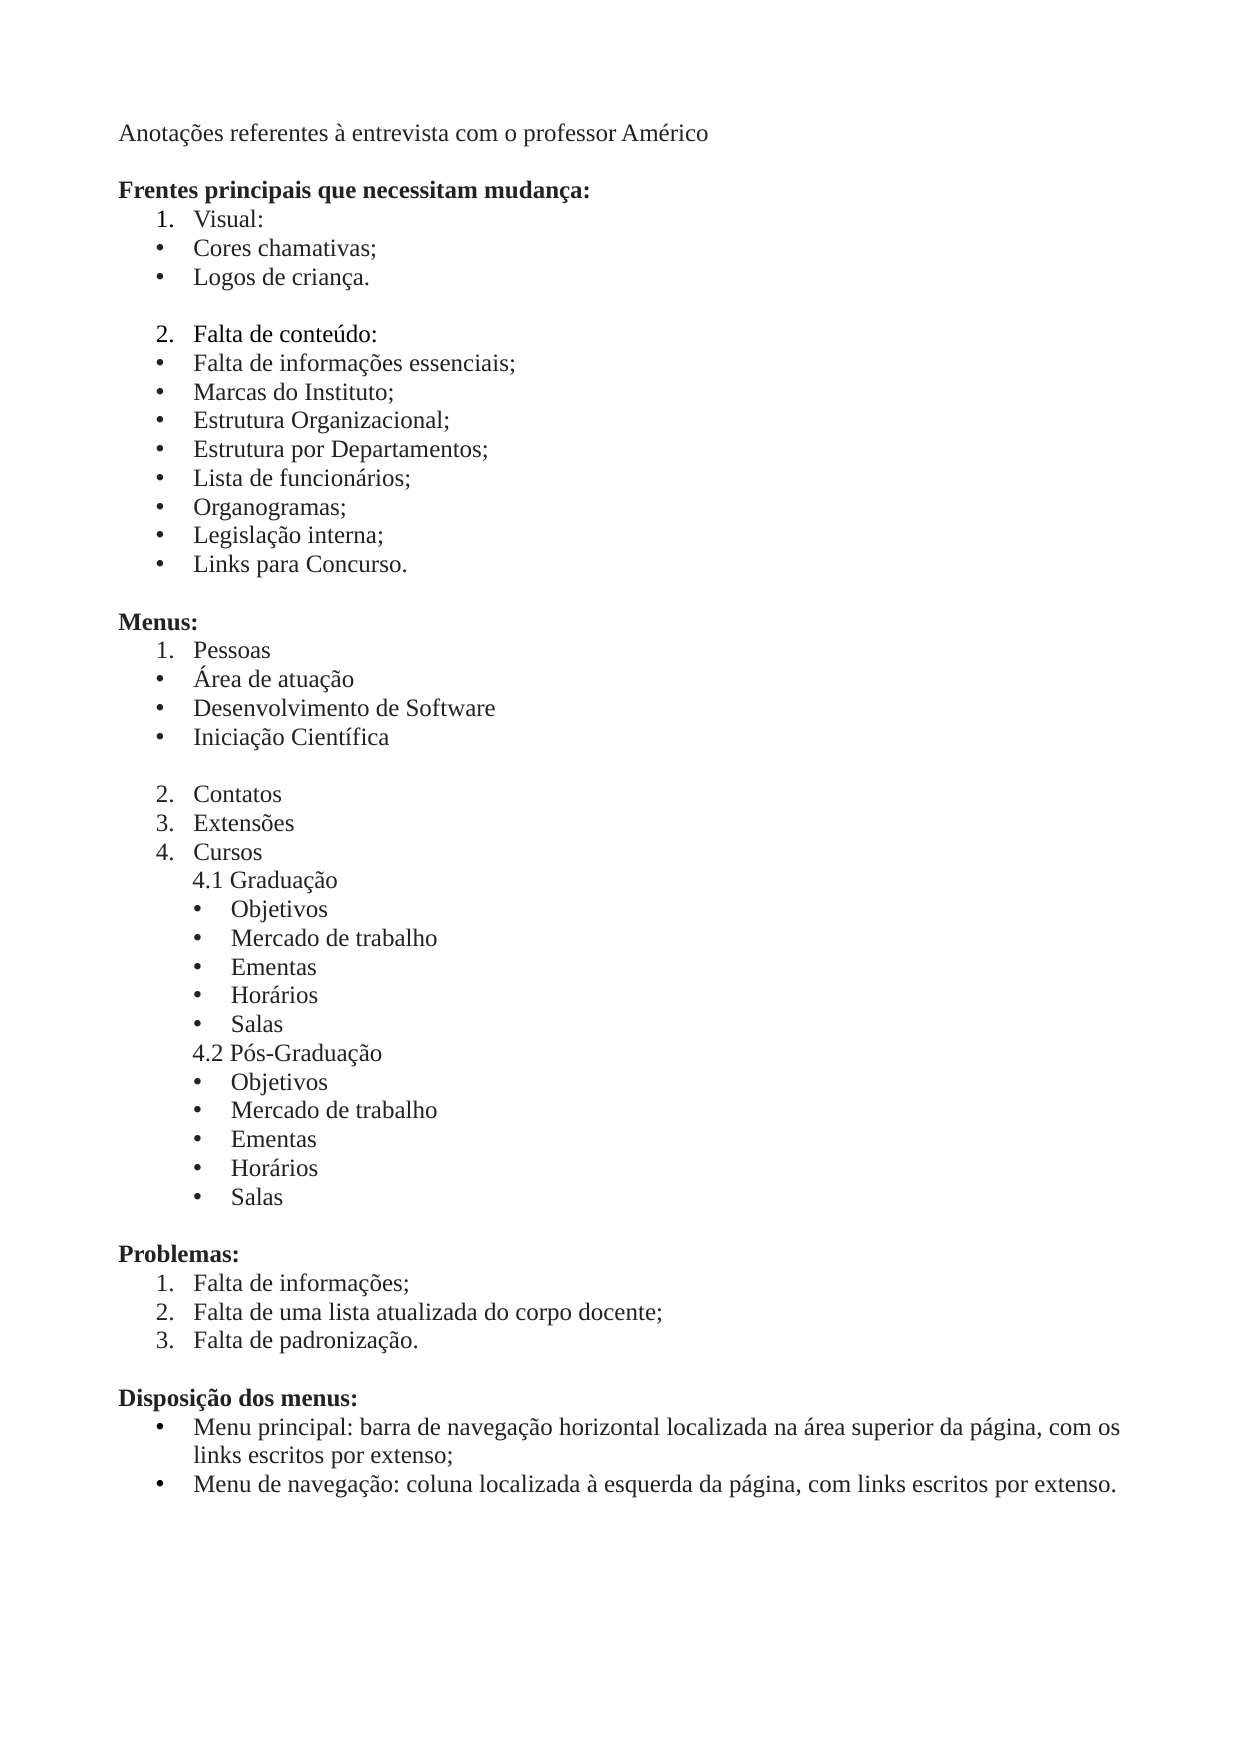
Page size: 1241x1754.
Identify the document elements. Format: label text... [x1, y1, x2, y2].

list Falta de conteúdo: [156, 319, 1122, 348]
list Falta de padronização. [156, 1326, 1122, 1354]
list Salas [193, 1182, 1122, 1211]
text Disposição dos menus: [118, 1383, 1122, 1412]
text Problemas: [118, 1239, 1122, 1268]
list Falta de uma lista atualizada do corpo docente; [156, 1297, 1122, 1326]
list Logos de criança. [156, 262, 1122, 291]
list Visual: [156, 204, 1122, 233]
list Estrutura por Departamentos; [156, 434, 1122, 463]
list Falta de informações; [156, 1268, 1122, 1297]
list Cores chamativas; [156, 233, 1122, 262]
list Menu de navegação: coluna localizada à esquerda da página, com links escritos por extenso. [156, 1469, 1122, 1498]
list Ementas [193, 1124, 1122, 1153]
list Mercado de trabalho [193, 1096, 1122, 1124]
list Objetivos [193, 894, 1122, 923]
list Menu principal: barra de navegação horizontal localizada na área superior da página, com os links escritos por extenso; [156, 1412, 1122, 1469]
list Falta de informações essenciais; [156, 348, 1122, 377]
text Frentes principais que necessitam mudança: [118, 176, 1122, 204]
list Contatos [156, 779, 1122, 808]
list Horários [193, 1153, 1122, 1182]
list Links para Concurso. [156, 549, 1122, 578]
list Cursos [156, 837, 1122, 866]
list Estrutura Organizacional; [156, 406, 1122, 434]
list Extensões [156, 808, 1122, 837]
list Pessoas [156, 636, 1122, 664]
list Legislação interna; [156, 521, 1122, 549]
list Área de atuação [156, 664, 1122, 693]
list Mercado de trabalho [193, 923, 1122, 952]
text 4.2 Pós-Graduação [118, 1038, 1122, 1067]
list Iniciação Científica [156, 722, 1122, 751]
text Menus: [118, 607, 1122, 636]
text 4.1 Graduação [118, 866, 1122, 894]
list Horários [193, 981, 1122, 1009]
list Ementas [193, 952, 1122, 981]
list Objetivos [193, 1067, 1122, 1096]
list Organogramas; [156, 492, 1122, 521]
list Desenvolvimento de Software [156, 693, 1122, 722]
text Anotações referentes à entrevista com o professor Américo [118, 118, 1122, 147]
list Lista de funcionários; [156, 463, 1122, 492]
list Marcas do Instituto; [156, 377, 1122, 406]
list Salas [193, 1009, 1122, 1038]
